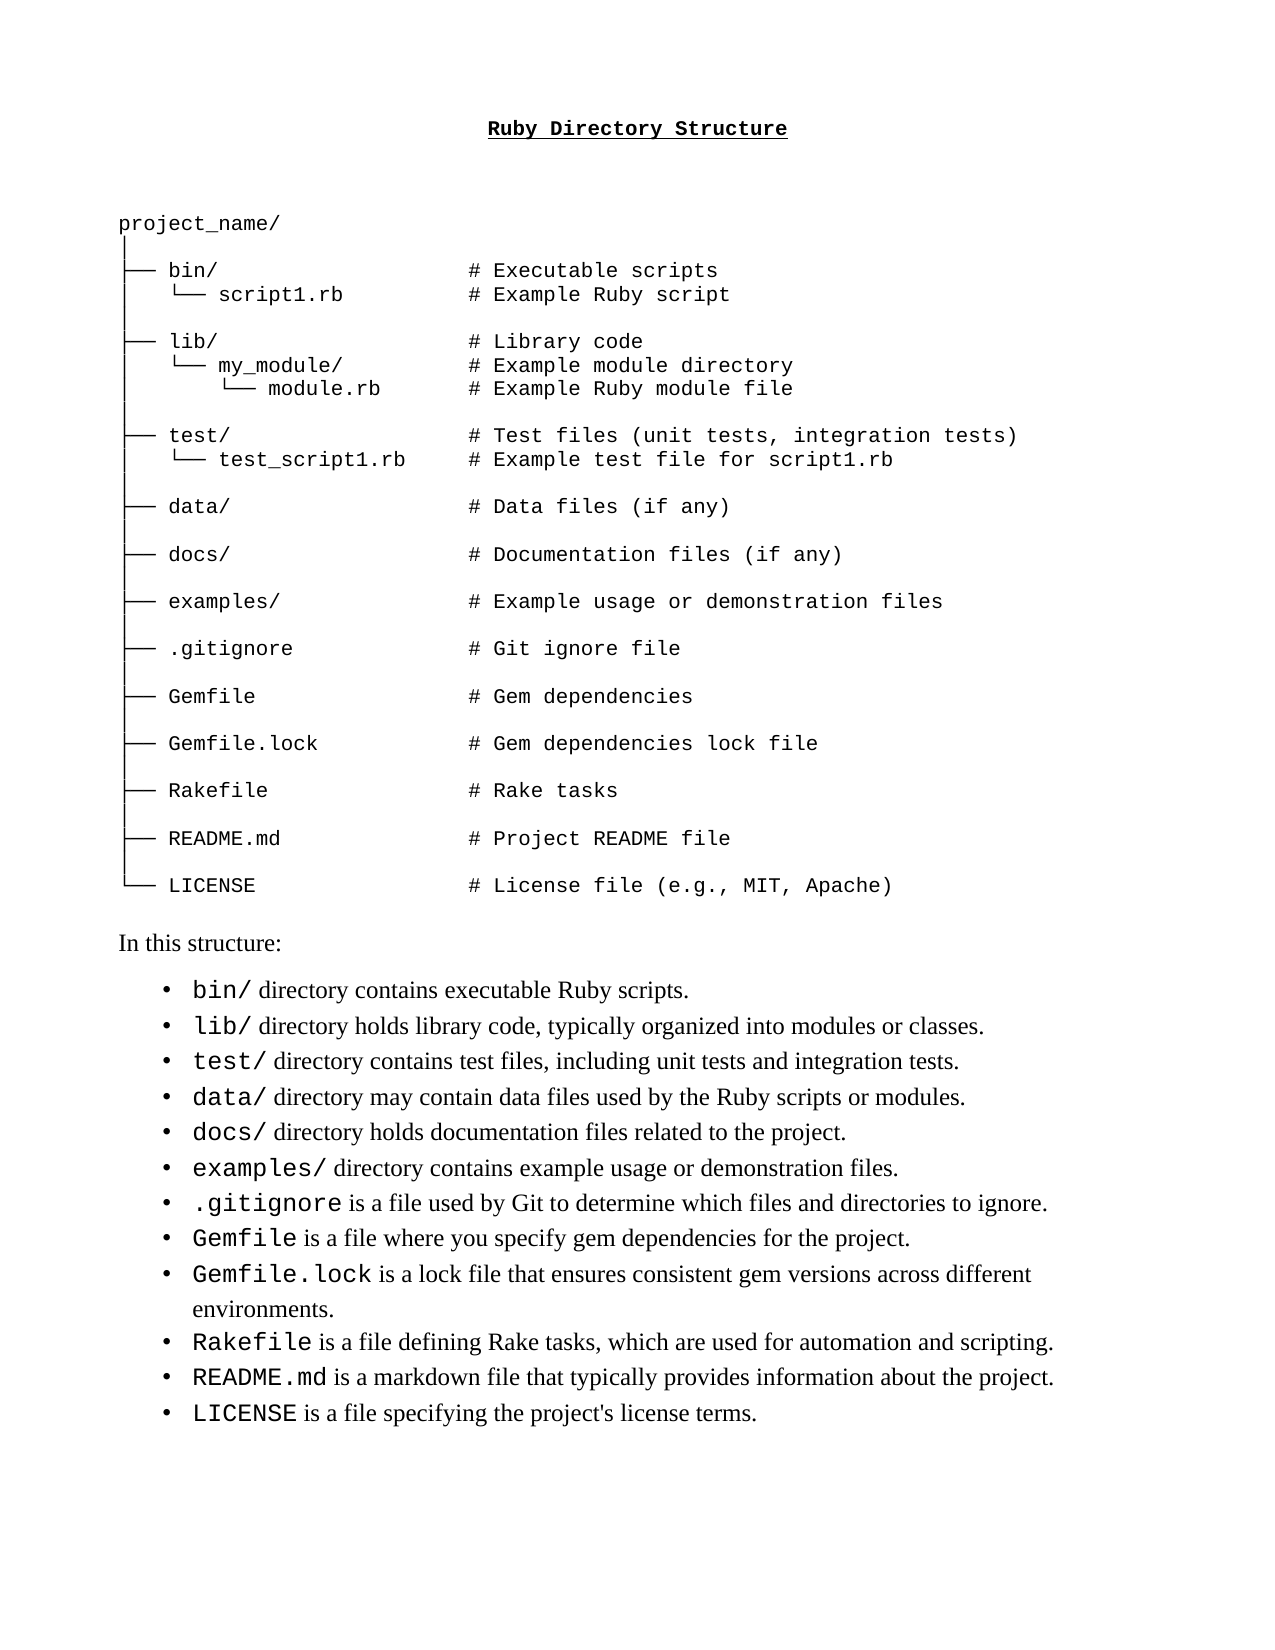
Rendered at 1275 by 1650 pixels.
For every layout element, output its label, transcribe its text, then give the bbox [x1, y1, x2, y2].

text │ [118, 520, 1157, 544]
list docs/ directory holds documentation files related to the project. [162, 1117, 1157, 1148]
text │ [118, 236, 1157, 260]
text │ [118, 851, 1157, 875]
text Ruby Directory Structure [118, 118, 1157, 142]
text ├── Gemfile.lock # Gem dependencies lock file [125, 733, 1157, 757]
text │ [118, 804, 124, 827]
text ├── lib/ # Library code [125, 331, 1157, 354]
list bin/ directory contains executable Ruby scripts. [162, 976, 1157, 1006]
list README.md is a markdown file that typically provides information about the project. [162, 1362, 1157, 1393]
text In this structure: [118, 928, 1157, 957]
list test/ directory contains test files, including unit tests and integration tests. [162, 1046, 1157, 1077]
text ├── test/ # Test files (unit tests, integration tests) [118, 426, 1157, 449]
list Gemfile.lock is a lock file that ensures consistent gem versions across different environments. [162, 1259, 1157, 1323]
text │ [125, 473, 1157, 496]
text ├── data/ # Data files (if any) [118, 496, 1157, 520]
list examples/ directory contains example usage or demonstration files. [162, 1153, 1157, 1183]
text ├── bin/ # Executable scripts [118, 260, 1157, 284]
text │ [118, 757, 1157, 780]
text │ └── script1.rb # Example Ruby script [125, 284, 1157, 307]
list .gitignore is a file used by Git to determine which files and directories to ignore. [162, 1188, 1157, 1219]
text ├── README.md # Project README file [118, 827, 1157, 851]
list Gemfile is a file where you specify gem dependencies for the project. [162, 1223, 1157, 1254]
text │ [125, 804, 1157, 827]
text ├── Gemfile # Gem dependencies [125, 686, 1157, 709]
text │ [118, 662, 1157, 686]
text │ [118, 402, 124, 426]
list LICENSE is a file specifying the project's license terms. [162, 1398, 1157, 1429]
text │ [118, 615, 124, 638]
text project_name/ [118, 213, 1157, 236]
text └── LICENSE # License file (e.g., MIT, Apache) [118, 875, 1157, 898]
text │ [118, 307, 1157, 331]
text ├── Rakefile # Rake tasks [118, 780, 1157, 804]
text │ [118, 709, 1157, 733]
text │ └── test_script1.rb # Example test file for script1.rb [118, 449, 1157, 473]
text │ [118, 473, 124, 496]
text │ [125, 615, 1157, 638]
text │ └── my_module/ # Example module directory [118, 354, 1157, 378]
list data/ directory may contain data files used by the Ruby scripts or modules. [162, 1082, 1157, 1113]
text ├── docs/ # Documentation files (if any) [125, 544, 1157, 567]
text │ [118, 567, 1157, 591]
list Rakefile is a file defining Rake tasks, which are used for automation and scripting. [162, 1327, 1157, 1358]
text ├── examples/ # Example usage or demonstration files [118, 591, 1157, 615]
text ├── .gitignore # Git ignore file [118, 638, 1157, 662]
text │ └── module.rb # Example Ruby module file [118, 378, 1157, 402]
text │ [125, 402, 1157, 426]
list lib/ directory holds library code, typically organized into modules or classes. [162, 1011, 1157, 1042]
